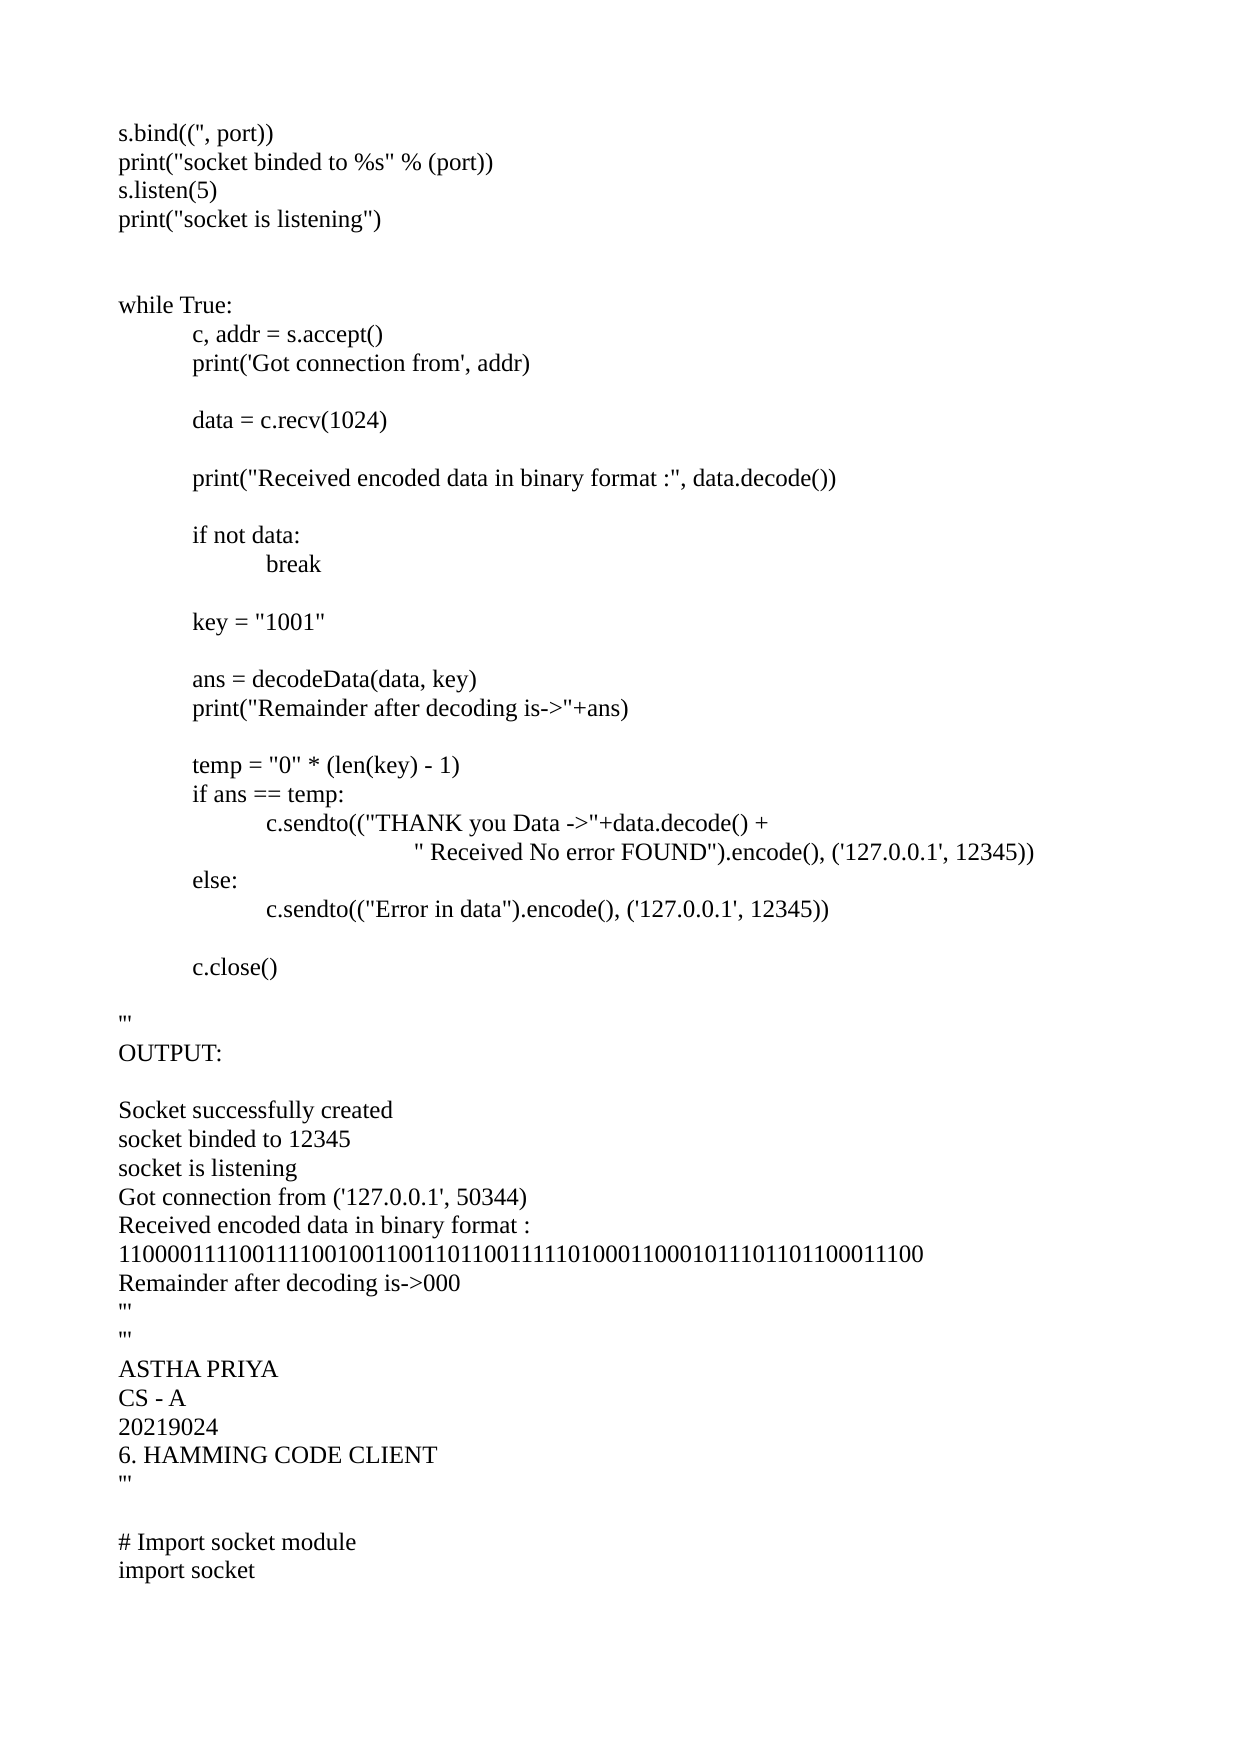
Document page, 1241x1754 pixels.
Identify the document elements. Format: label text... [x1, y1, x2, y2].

text break [118, 549, 1122, 578]
text if not data: [118, 521, 1122, 549]
text if ans == temp: [118, 779, 1122, 808]
text s.listen(5) [118, 176, 1122, 204]
text 20219024 [118, 1412, 1122, 1441]
text Remainder after decoding is->000 [118, 1268, 1122, 1297]
text Received encoded data in binary format : 110000111100111100100110011011001111101000110001011101101100011100 [118, 1211, 1122, 1268]
text c.close() [118, 952, 1122, 981]
text data = c.recv(1024) [118, 406, 1122, 434]
text 6. HAMMING CODE CLIENT [118, 1441, 1122, 1469]
text print("socket is listening") [118, 204, 1122, 233]
text c.sendto(("Error in data").encode(), ('127.0.0.1', 12345)) [118, 894, 1122, 923]
text ASTHA PRIYA [118, 1354, 1122, 1383]
text socket is listening [118, 1153, 1122, 1182]
text ''' [118, 1009, 1122, 1038]
text temp = "0" * (len(key) - 1) [118, 751, 1122, 779]
text key = "1001" [118, 607, 1122, 636]
text else: [118, 866, 1122, 894]
text CS - A [118, 1383, 1122, 1412]
text s.bind(('', port)) [118, 118, 1122, 147]
text print('Got connection from', addr) [118, 348, 1122, 377]
text c.sendto(("THANK you Data ->"+data.decode() + [118, 808, 1122, 837]
text socket binded to 12345 [118, 1124, 1122, 1153]
text print("Remainder after decoding is->"+ans) [118, 693, 1122, 722]
text ''' [118, 1469, 1122, 1498]
text " Received No error FOUND").encode(), ('127.0.0.1', 12345)) [118, 837, 1122, 866]
text # Import socket module [118, 1527, 1122, 1556]
text Got connection from ('127.0.0.1', 50344) [118, 1182, 1122, 1211]
text ''' [118, 1297, 1122, 1326]
text ''' [118, 1326, 1122, 1354]
text ans = decodeData(data, key) [118, 664, 1122, 693]
text print("socket binded to %s" % (port)) [118, 147, 1122, 176]
text while True: [118, 291, 1122, 319]
text c, addr = s.accept() [118, 319, 1122, 348]
text OUTPUT: [118, 1038, 1122, 1067]
text import socket [118, 1556, 1122, 1584]
text print("Received encoded data in binary format :", data.decode()) [118, 463, 1122, 492]
text Socket successfully created [118, 1096, 1122, 1124]
